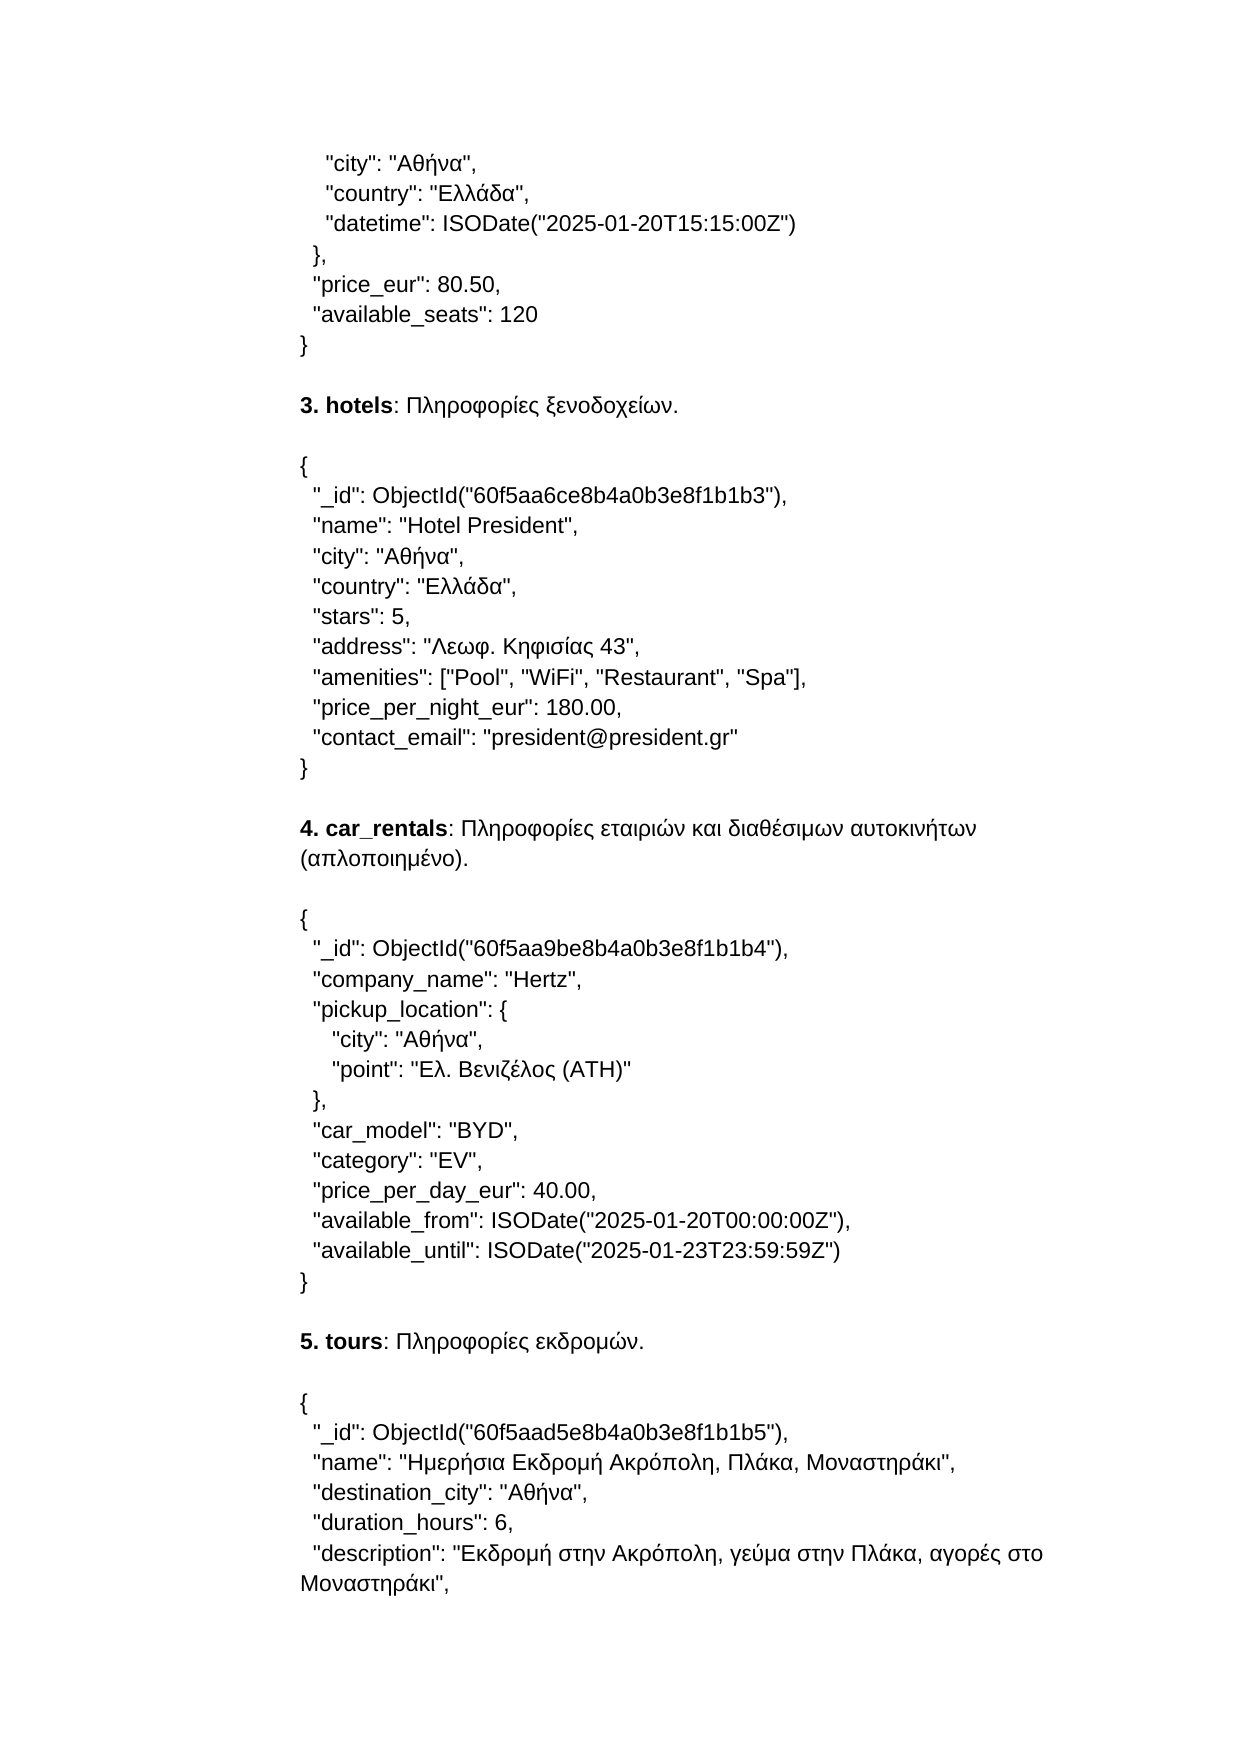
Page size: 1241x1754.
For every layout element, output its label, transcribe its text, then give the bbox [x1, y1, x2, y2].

text } [300, 1268, 1090, 1294]
text "company_name": "Hertz", [300, 966, 1090, 992]
text "price_per_night_eur": 180.00, [300, 694, 1090, 720]
text "name": "Hotel President", [300, 512, 1090, 539]
text "duration_hours": 6, [300, 1509, 1090, 1536]
text "_id": ObjectId("60f5aa6ce8b4a0b3e8f1b1b3"), [300, 482, 1090, 509]
text { [300, 452, 1090, 478]
text "available_until": ISODate("2025-01-23T23:59:59Z") [300, 1237, 1090, 1264]
text "description": "Εκδρομή στην Ακρόπολη, γεύμα στην Πλάκα, αγορές στο Μοναστηράκι", [300, 1539, 1090, 1596]
text "point": "Ελ. Βενιζέλος (ATH)" [300, 1056, 1090, 1083]
text }, [300, 1086, 1090, 1113]
text }, [300, 241, 1090, 267]
text { [300, 1388, 1090, 1415]
text "address": "Λεωφ. Κηφισίας 43", [300, 633, 1090, 660]
text "car_model": "BYD", [300, 1117, 1090, 1143]
text "price_eur": 80.50, [300, 271, 1090, 297]
text "available_seats": 120 [300, 301, 1090, 327]
text "price_per_day_eur": 40.00, [300, 1177, 1090, 1203]
text 5. tours: Πληροφορίες εκδρομών. [300, 1328, 1090, 1385]
text "pickup_location": { [300, 996, 1090, 1022]
text "destination_city": "Αθήνα", [300, 1479, 1090, 1506]
text "available_from": ISODate("2025-01-20T00:00:00Z"), [300, 1207, 1090, 1234]
text "city": "Αθήνα", [300, 150, 1090, 176]
text 3. hotels: Πληροφορίες ξενοδοχείων. [300, 392, 1090, 448]
text 4. car_rentals: Πληροφορίες εταιριών και διαθέσιμων αυτοκινήτων (απλοποιημένο). [300, 814, 1090, 901]
text "_id": ObjectId("60f5aa9be8b4a0b3e8f1b1b4"), [300, 935, 1090, 962]
text "amenities": ["Pool", "WiFi", "Restaurant", "Spa"], [300, 663, 1090, 690]
text } [300, 754, 1090, 781]
text "stars": 5, [300, 603, 1090, 629]
text "country": "Ελλάδα", [300, 180, 1090, 207]
text "country": "Ελλάδα", [300, 573, 1090, 599]
text "category": "EV", [300, 1147, 1090, 1173]
text "contact_email": "president@president.gr" [300, 724, 1090, 750]
text "datetime": ISODate("2025-01-20T15:15:00Z") [300, 210, 1090, 237]
text "city": "Αθήνα", [300, 543, 1090, 569]
text "city": "Αθήνα", [300, 1026, 1090, 1052]
text "_id": ObjectId("60f5aad5e8b4a0b3e8f1b1b5"), [300, 1419, 1090, 1445]
text "name": "Ημερήσια Εκδρομή Ακρόπολη, Πλάκα, Μοναστηράκι", [300, 1449, 1090, 1475]
text { [300, 905, 1090, 932]
text } [300, 331, 1090, 358]
